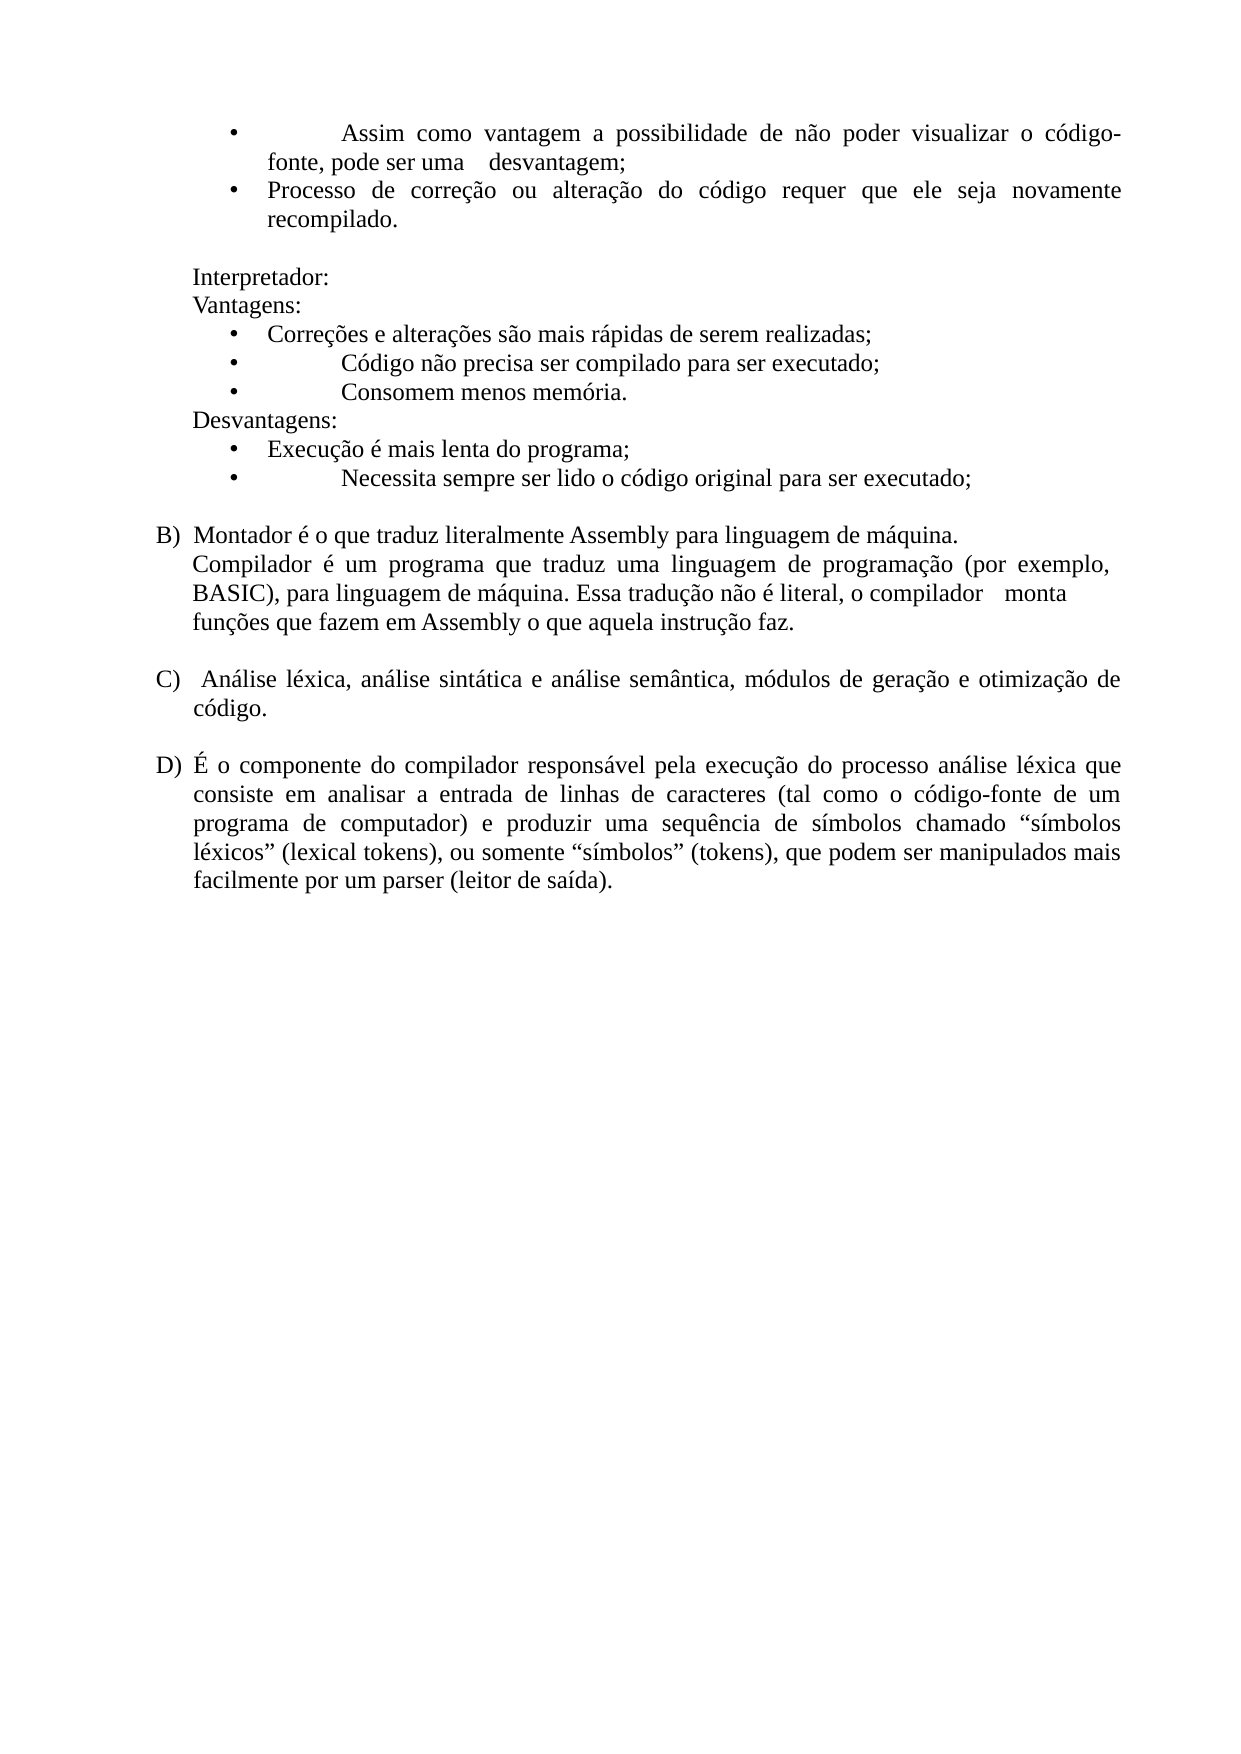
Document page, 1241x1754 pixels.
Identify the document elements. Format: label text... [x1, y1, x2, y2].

list Montador é o que traduz literalmente Assembly para linguagem de máquina. [156, 521, 1122, 549]
text Interpretador: [118, 262, 1122, 291]
list Processo de correção ou alteração do código requer que ele seja novamente recompilado. [229, 176, 1122, 233]
list Análise léxica, análise sintática e análise semântica, módulos de geração e otimização de código. [156, 664, 1122, 722]
text Compilador é um programa que traduz uma linguagem de programação (por exemplo, BASIC), para linguagem de máquina. Essa tradução não é literal, o compilador monta funções que fazem em Assembly o que aquela instrução faz. [118, 549, 1122, 636]
list Consomem menos memória. [229, 377, 1122, 406]
list Execução é mais lenta do programa; [229, 434, 1122, 463]
list É o componente do compilador responsável pela execução do processo análise léxica que consiste em analisar a entrada de linhas de caracteres (tal como o código-fonte de um programa de computador) e produzir uma sequência de símbolos chamado “símbolos léxicos” (lexical tokens), ou somente “símbolos” (tokens), que podem ser manipulados mais facilmente por um parser (leitor de saída). [156, 751, 1122, 894]
text Vantagens: [118, 291, 1122, 319]
list Necessita sempre ser lido o código original para ser executado; [229, 463, 1122, 492]
text Desvantagens: [118, 406, 1122, 434]
list Correções e alterações são mais rápidas de serem realizadas; [229, 319, 1122, 348]
list Assim como vantagem a possibilidade de não poder visualizar o código-fonte, pode ser uma desvantagem; [229, 118, 1122, 176]
list Código não precisa ser compilado para ser executado; [229, 348, 1122, 377]
